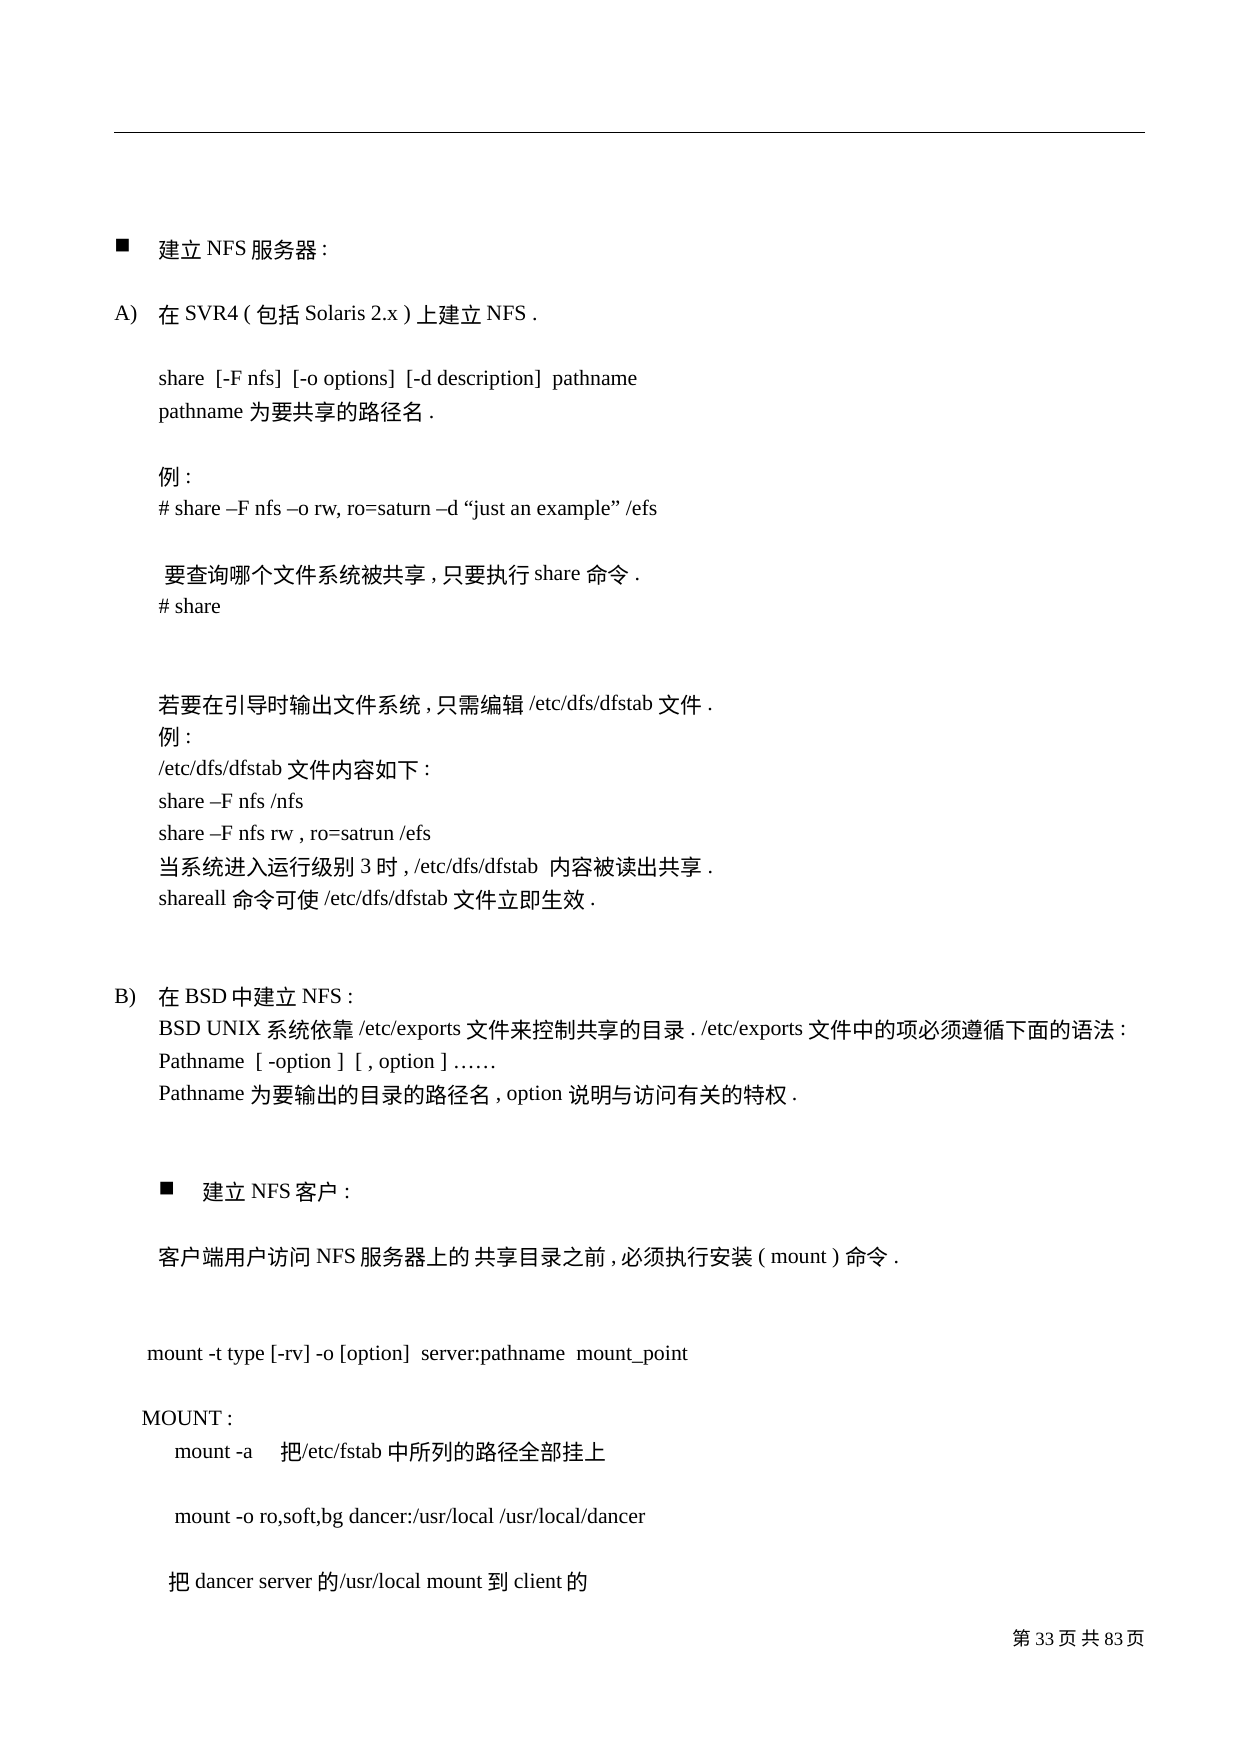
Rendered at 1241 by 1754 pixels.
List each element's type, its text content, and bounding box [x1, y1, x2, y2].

text pathname 为要共享的路径名 . [158, 389, 1145, 422]
list 在BSD中建立NFS : [114, 974, 1145, 1007]
text BSD UNIX 系统依靠 /etc/exports 文件来控制共享的目录 . /etc/exports 文件中的项必须遵循下面的语法 : [158, 1007, 1145, 1039]
list 在SVR4 ( 包括Solaris 2.x ) 上建立NFS . [114, 292, 1145, 324]
text 若要在引导时输出文件系统 , 只需编辑 /etc/dfs/dfstab 文件 . [158, 682, 1145, 714]
text share –F nfs rw , ro=satrun /efs [158, 812, 1145, 844]
text 例 : [158, 714, 1145, 747]
text mount -o ro,soft,bg dancer:/usr/local /usr/local/dancer [114, 1494, 1145, 1527]
text # share [158, 584, 1145, 617]
text 客户端用户访问NFS服务器上的 共享目录之前 , 必须执行安装 ( mount ) 命令 . [158, 1234, 1145, 1267]
text mount -a 把/etc/fstab 中所列的路径全部挂上 [114, 1429, 1145, 1462]
text share –F nfs /nfs [158, 779, 1145, 812]
list 建立NFS客户 : [158, 1169, 1145, 1202]
text shareall 命令可使 /etc/dfs/dfstab 文件立即生效 . [158, 877, 1145, 909]
text share [-F nfs] [-o options] [-d description] pathname [158, 357, 1145, 389]
text 当系统进入运行级别 3 时 , /etc/dfs/dfstab 内容被读出共享 . [158, 844, 1145, 877]
text /etc/dfs/dfstab 文件内容如下 : [158, 747, 1145, 779]
text MOUNT : [114, 1397, 1145, 1429]
text Pathname 为要输出的目录的路径名 , option 说明与访问有关的特权 . [158, 1072, 1145, 1104]
text 把dancer server 的/usr/local mount到 client的 [114, 1559, 1145, 1592]
text mount -t type [-rv] -o [option] server:pathname mount_point [114, 1332, 1145, 1364]
list 建立NFS服务器 : [114, 227, 1145, 259]
text 要查询哪个文件系统被共享 , 只要执行share 命令 . [158, 552, 1145, 584]
text 例 : [158, 454, 1145, 487]
text Pathname [ -option ] [ , option ] …… [158, 1039, 1145, 1072]
text # share –F nfs –o rw, ro=saturn –d “just an example” /efs [158, 487, 1145, 519]
